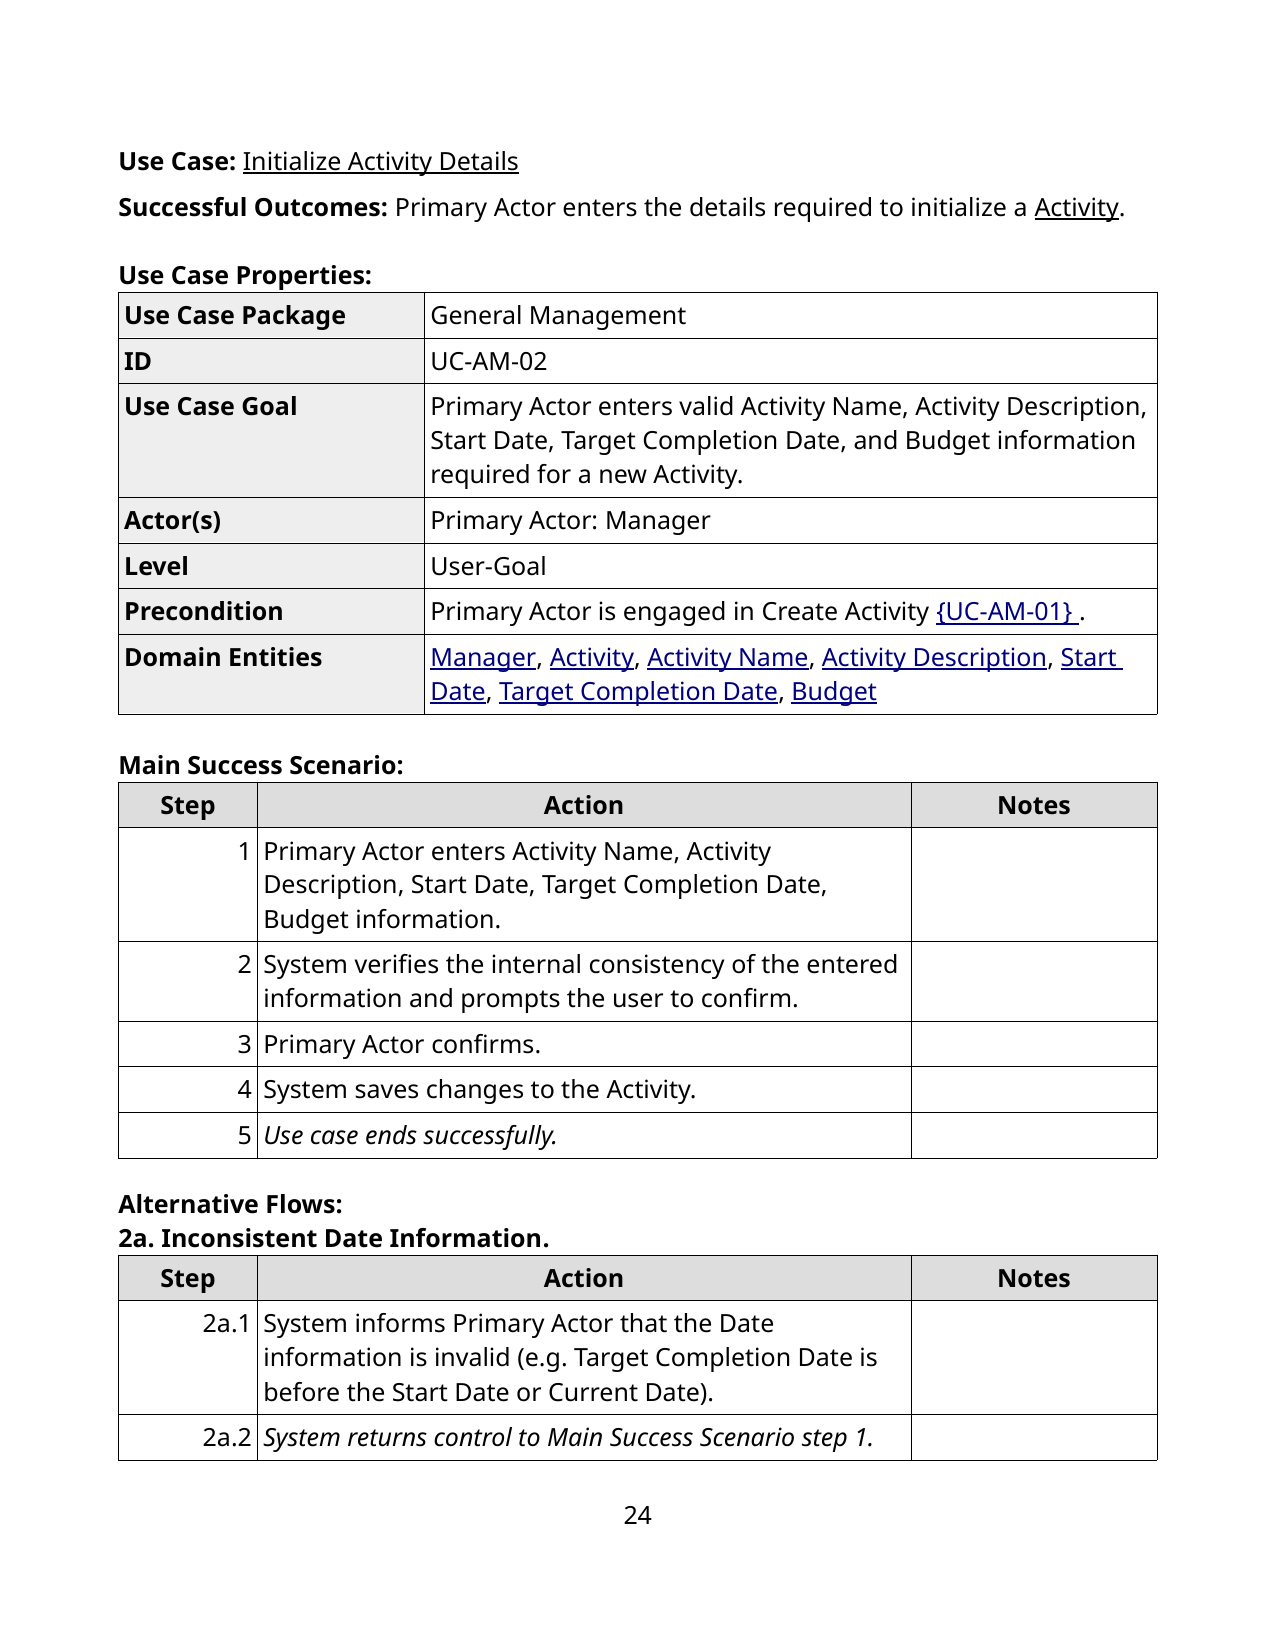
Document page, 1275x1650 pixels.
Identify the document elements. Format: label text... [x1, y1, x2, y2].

text Alternative Flows: [118, 1186, 1157, 1221]
table_cell Precondition [119, 589, 424, 634]
table_cell Primary Actor is engaged in Create Activity {UC-AM-01} . [425, 589, 1157, 634]
table_cell Domain Entities [119, 635, 424, 713]
text Main Success Scenario: [118, 748, 1157, 782]
table_cell 2a.2 [119, 1415, 257, 1459]
table_header Action [258, 1256, 911, 1300]
table_cell Level [119, 544, 424, 588]
table_cell [912, 1301, 1157, 1414]
table_cell System verifies the internal consistency of the entered information and prompts the user to confirm. [258, 942, 911, 1021]
table_cell [912, 1067, 1157, 1112]
table_cell User-Goal [425, 544, 1157, 588]
table_cell [912, 942, 1157, 1021]
table_cell System saves changes to the Activity. [258, 1067, 911, 1112]
table_header Notes [912, 783, 1157, 827]
table_cell 5 [119, 1113, 257, 1158]
subtitle Use Case: Initialize Activity Details [118, 143, 1157, 177]
table_cell [912, 828, 1157, 941]
table_cell Primary Actor enters Activity Name, Activity Description, Start Date, Target Completion Date, Budget information. [258, 828, 911, 941]
table_cell Use case ends successfully. [258, 1113, 911, 1158]
table_header Step [119, 783, 257, 827]
table_cell System informs Primary Actor that the Date information is invalid (e.g. Target Completion Date is before the Start Date or Current Date). [258, 1301, 911, 1414]
table_header General Management [425, 293, 1157, 337]
table_cell [912, 1113, 1157, 1158]
table_cell Manager, Activity, Activity Name, Activity Description, Start Date, Target Completion Date, Budget [425, 635, 1157, 713]
table_header Notes [912, 1256, 1157, 1300]
table_cell Use Case Goal [119, 384, 424, 497]
table_cell [912, 1022, 1157, 1066]
table_cell 3 [119, 1022, 257, 1066]
table_cell 2 [119, 942, 257, 1021]
table_header Action [258, 783, 911, 827]
table_cell ID [119, 339, 424, 383]
text Use Case Properties: [118, 258, 1157, 292]
table_header Use Case Package [119, 293, 424, 337]
table_cell Primary Actor confirms. [258, 1022, 911, 1066]
table_cell Primary Actor enters valid Activity Name, Activity Description, Start Date, Target Completion Date, and Budget information required for a new Activity. [425, 384, 1157, 497]
table_cell System returns control to Main Success Scenario step 1. [258, 1415, 911, 1459]
table_cell UC-AM-02 [425, 339, 1157, 383]
table_cell Primary Actor: Manager [425, 498, 1157, 542]
table_cell 4 [119, 1067, 257, 1112]
table_cell 2a.1 [119, 1301, 257, 1414]
table_cell 1 [119, 828, 257, 941]
text Successful Outcomes: Primary Actor enters the details required to initialize a Activity. [118, 190, 1157, 224]
table_cell [912, 1415, 1157, 1459]
table_cell Actor(s) [119, 498, 424, 542]
text 2a. Inconsistent Date Information. [118, 1221, 1157, 1254]
table_header Step [119, 1256, 257, 1300]
